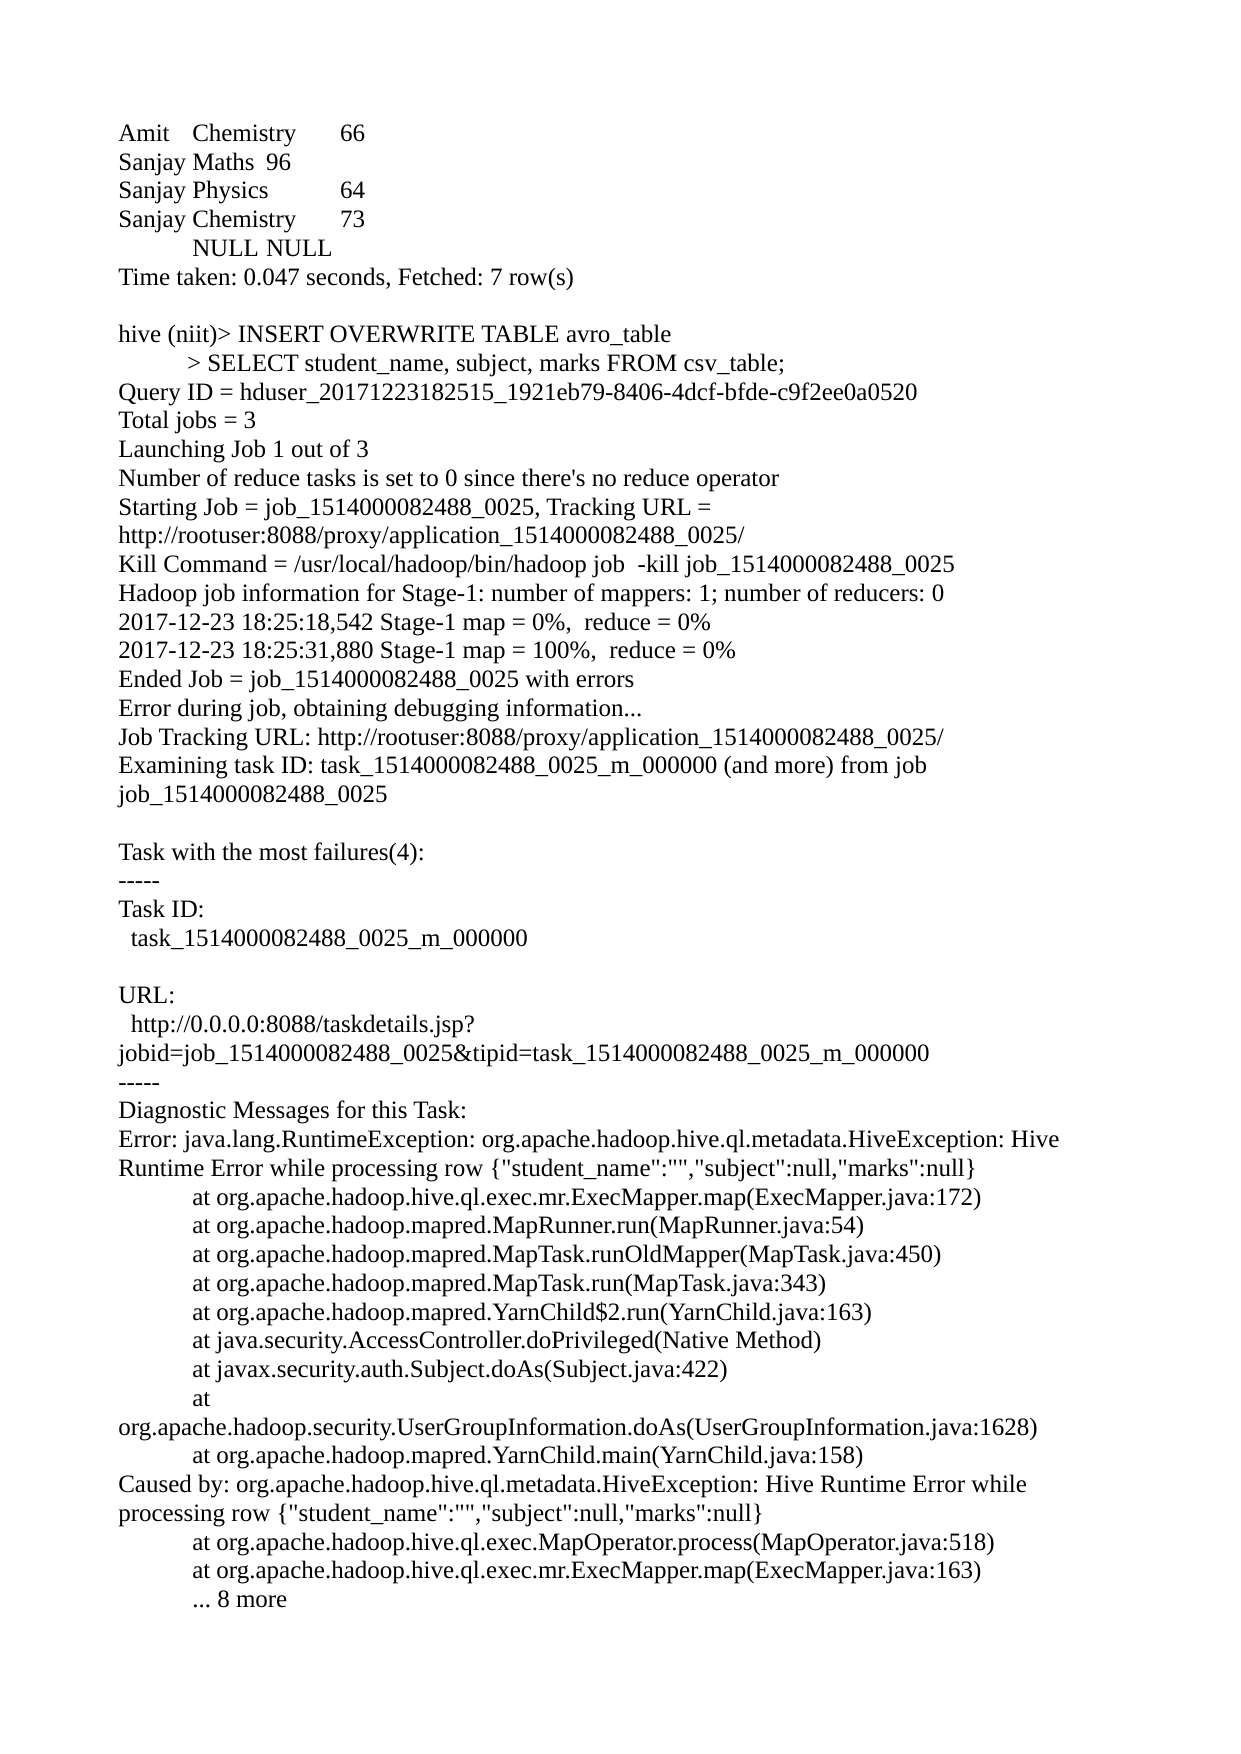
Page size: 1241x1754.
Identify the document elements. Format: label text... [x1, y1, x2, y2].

text at javax.security.auth.Subject.doAs(Subject.java:422) [118, 1354, 1122, 1383]
text Kill Command = /usr/local/hadoop/bin/hadoop job -kill job_1514000082488_0025 [118, 549, 1122, 578]
text 2017-12-23 18:25:18,542 Stage-1 map = 0%, reduce = 0% [118, 607, 1122, 636]
text > SELECT student_name, subject, marks FROM csv_table; [118, 348, 1122, 377]
text 2017-12-23 18:25:31,880 Stage-1 map = 100%, reduce = 0% [118, 636, 1122, 664]
text Task with the most failures(4): [118, 837, 1122, 866]
text URL: [118, 981, 1122, 1009]
text ... 8 more [118, 1584, 1122, 1613]
text at org.apache.hadoop.hive.ql.exec.MapOperator.process(MapOperator.java:518) [118, 1527, 1122, 1556]
text Job Tracking URL: http://rootuser:8088/proxy/application_1514000082488_0025/ [118, 722, 1122, 751]
text at org.apache.hadoop.mapred.YarnChild.main(YarnChild.java:158) [118, 1441, 1122, 1469]
text at org.apache.hadoop.mapred.MapTask.run(MapTask.java:343) [118, 1268, 1122, 1297]
text ----- [118, 866, 1122, 894]
text Sanjay Maths 96 [118, 147, 1122, 176]
text NULL NULL [118, 233, 1122, 262]
text hive (niit)> INSERT OVERWRITE TABLE avro_table [118, 319, 1122, 348]
text at org.apache.hadoop.mapred.MapTask.runOldMapper(MapTask.java:450) [118, 1239, 1122, 1268]
text Amit Chemistry 66 [118, 118, 1122, 147]
text ----- [118, 1067, 1122, 1096]
text Number of reduce tasks is set to 0 since there's no reduce operator [118, 463, 1122, 492]
text Time taken: 0.047 seconds, Fetched: 7 row(s) [118, 262, 1122, 291]
text Hadoop job information for Stage-1: number of mappers: 1; number of reducers: 0 [118, 578, 1122, 607]
text task_1514000082488_0025_m_000000 [118, 923, 1122, 952]
text Total jobs = 3 [118, 406, 1122, 434]
text Diagnostic Messages for this Task: [118, 1096, 1122, 1124]
text Task ID: [118, 894, 1122, 923]
text Launching Job 1 out of 3 [118, 434, 1122, 463]
text Sanjay Physics 64 [118, 176, 1122, 204]
text Error during job, obtaining debugging information... [118, 693, 1122, 722]
text Starting Job = job_1514000082488_0025, Tracking URL = http://rootuser:8088/proxy/application_1514000082488_0025/ [118, 492, 1122, 549]
text Ended Job = job_1514000082488_0025 with errors [118, 664, 1122, 693]
text Sanjay Chemistry 73 [118, 204, 1122, 233]
text at org.apache.hadoop.security.UserGroupInformation.doAs(UserGroupInformation.java:1628) [118, 1383, 1122, 1441]
text at org.apache.hadoop.mapred.YarnChild$2.run(YarnChild.java:163) [118, 1297, 1122, 1326]
text Examining task ID: task_1514000082488_0025_m_000000 (and more) from job job_1514000082488_0025 [118, 751, 1122, 808]
text Error: java.lang.RuntimeException: org.apache.hadoop.hive.ql.metadata.HiveException: Hive Runtime Error while processing row {"student_name":"","subject":null,"marks":null} [118, 1124, 1122, 1182]
text http://0.0.0.0:8088/taskdetails.jsp?jobid=job_1514000082488_0025&tipid=task_1514000082488_0025_m_000000 [118, 1009, 1122, 1067]
text at org.apache.hadoop.hive.ql.exec.mr.ExecMapper.map(ExecMapper.java:172) [118, 1182, 1122, 1211]
text Query ID = hduser_20171223182515_1921eb79-8406-4dcf-bfde-c9f2ee0a0520 [118, 377, 1122, 406]
text Caused by: org.apache.hadoop.hive.ql.metadata.HiveException: Hive Runtime Error while processing row {"student_name":"","subject":null,"marks":null} [118, 1469, 1122, 1527]
text at java.security.AccessController.doPrivileged(Native Method) [118, 1326, 1122, 1354]
text at org.apache.hadoop.mapred.MapRunner.run(MapRunner.java:54) [118, 1211, 1122, 1239]
text at org.apache.hadoop.hive.ql.exec.mr.ExecMapper.map(ExecMapper.java:163) [118, 1556, 1122, 1584]
